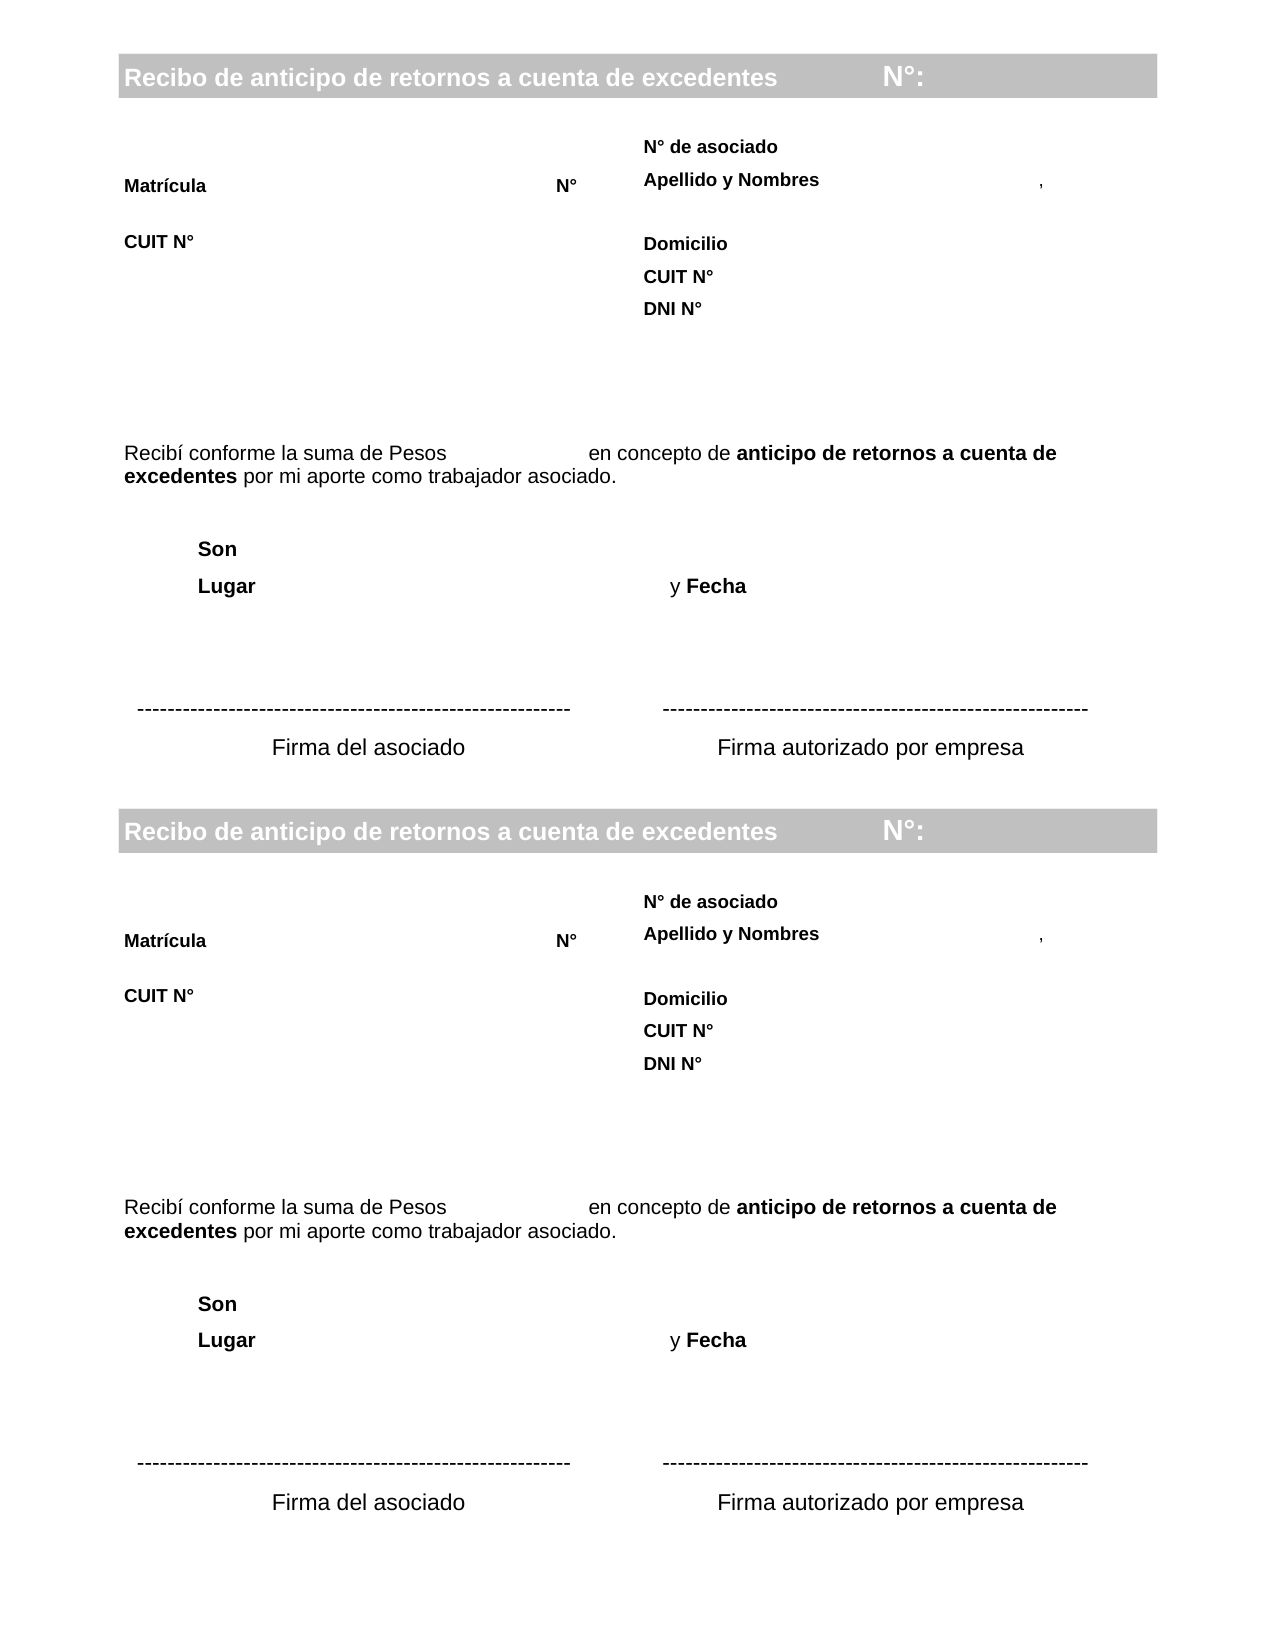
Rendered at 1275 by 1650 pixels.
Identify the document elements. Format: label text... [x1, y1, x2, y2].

table_header <company.party.full_name.upper()> Matrícula <company.party.controlling_entity.upper()> N° <company.party.controlling_entity_number> CUIT N° <vat_number> <if test="company.party.addresses"> <for each="line in company.party.addresses[0].full_address.split('-')"> <line> </for> </if> [119, 854, 638, 1164]
table_header -------------------------------------------------------- Firma autorizado por empresa [638, 690, 1157, 766]
table_header N° de asociado <recibo.partner.file> Apellido y Nombres <recibo.partner.last_name>, <recibo.partner.first_name> Domicilio <recibo.partner.party.addresses[0].street> CUIT N° <partner_vat_number> DNI N° <recibo.partner.dni> [638, 99, 1157, 409]
table_header -------------------------------------------------------- Firma autorizado por empresa [638, 1445, 1157, 1521]
table_header Recibí conforme la suma de Pesos <sing_number> en concepto de anticipo de retornos a cuenta de excedentes por mi aporte como trabajador asociado. Son <formatLang(recibo.amount, recibo.party.lang, currency=recibo.currency)> Lugar <company.party.addresses[0].subdivision.name> y Fecha <formatLang(recibo.date, recibo.party.lang)> [119, 411, 1157, 689]
table_header --------------------------------------------------------- Firma del asociado [119, 690, 637, 766]
table_header Recibí conforme la suma de Pesos <sing_number> en concepto de anticipo de retornos a cuenta de excedentes por mi aporte como trabajador asociado. Son <formatLang(recibo.amount, recibo.party.lang, currency=recibo.currency)> Lugar <company.party.addresses[0].subdivision.name> y Fecha <formatLang(recibo.date, recibo.party.lang)> [119, 1165, 1157, 1443]
text <setLang('es_AR')> [118, 27, 1157, 53]
table_header N° de asociado <recibo.partner.file> Apellido y Nombres <recibo.partner.last_name>, <recibo.partner.first_name> Domicilio <recibo.partner.party.addresses[0].street> CUIT N° <recibo.partner.party.vat_number> DNI N° <recibo.partner.party.vat_number> [638, 854, 1157, 1164]
table_header Recibo de anticipo de retornos a cuenta de excedentes N°: <recibo.number> [119, 54, 1157, 98]
table_header <company.party.full_name.upper()> Matrícula <company.party.controlling_entity.upper()> N° <company.party.controlling_entity_number> CUIT N° <vat_number> <if test="company.party.addresses"> <for each="line in company.party.addresses[0].full_address.split('-')"> <line> </for> </if> [119, 99, 638, 409]
table_header Recibo de anticipo de retornos a cuenta de excedentes N°: <recibo.number> [119, 809, 1157, 853]
table_header --------------------------------------------------------- Firma del asociado [119, 1445, 637, 1521]
